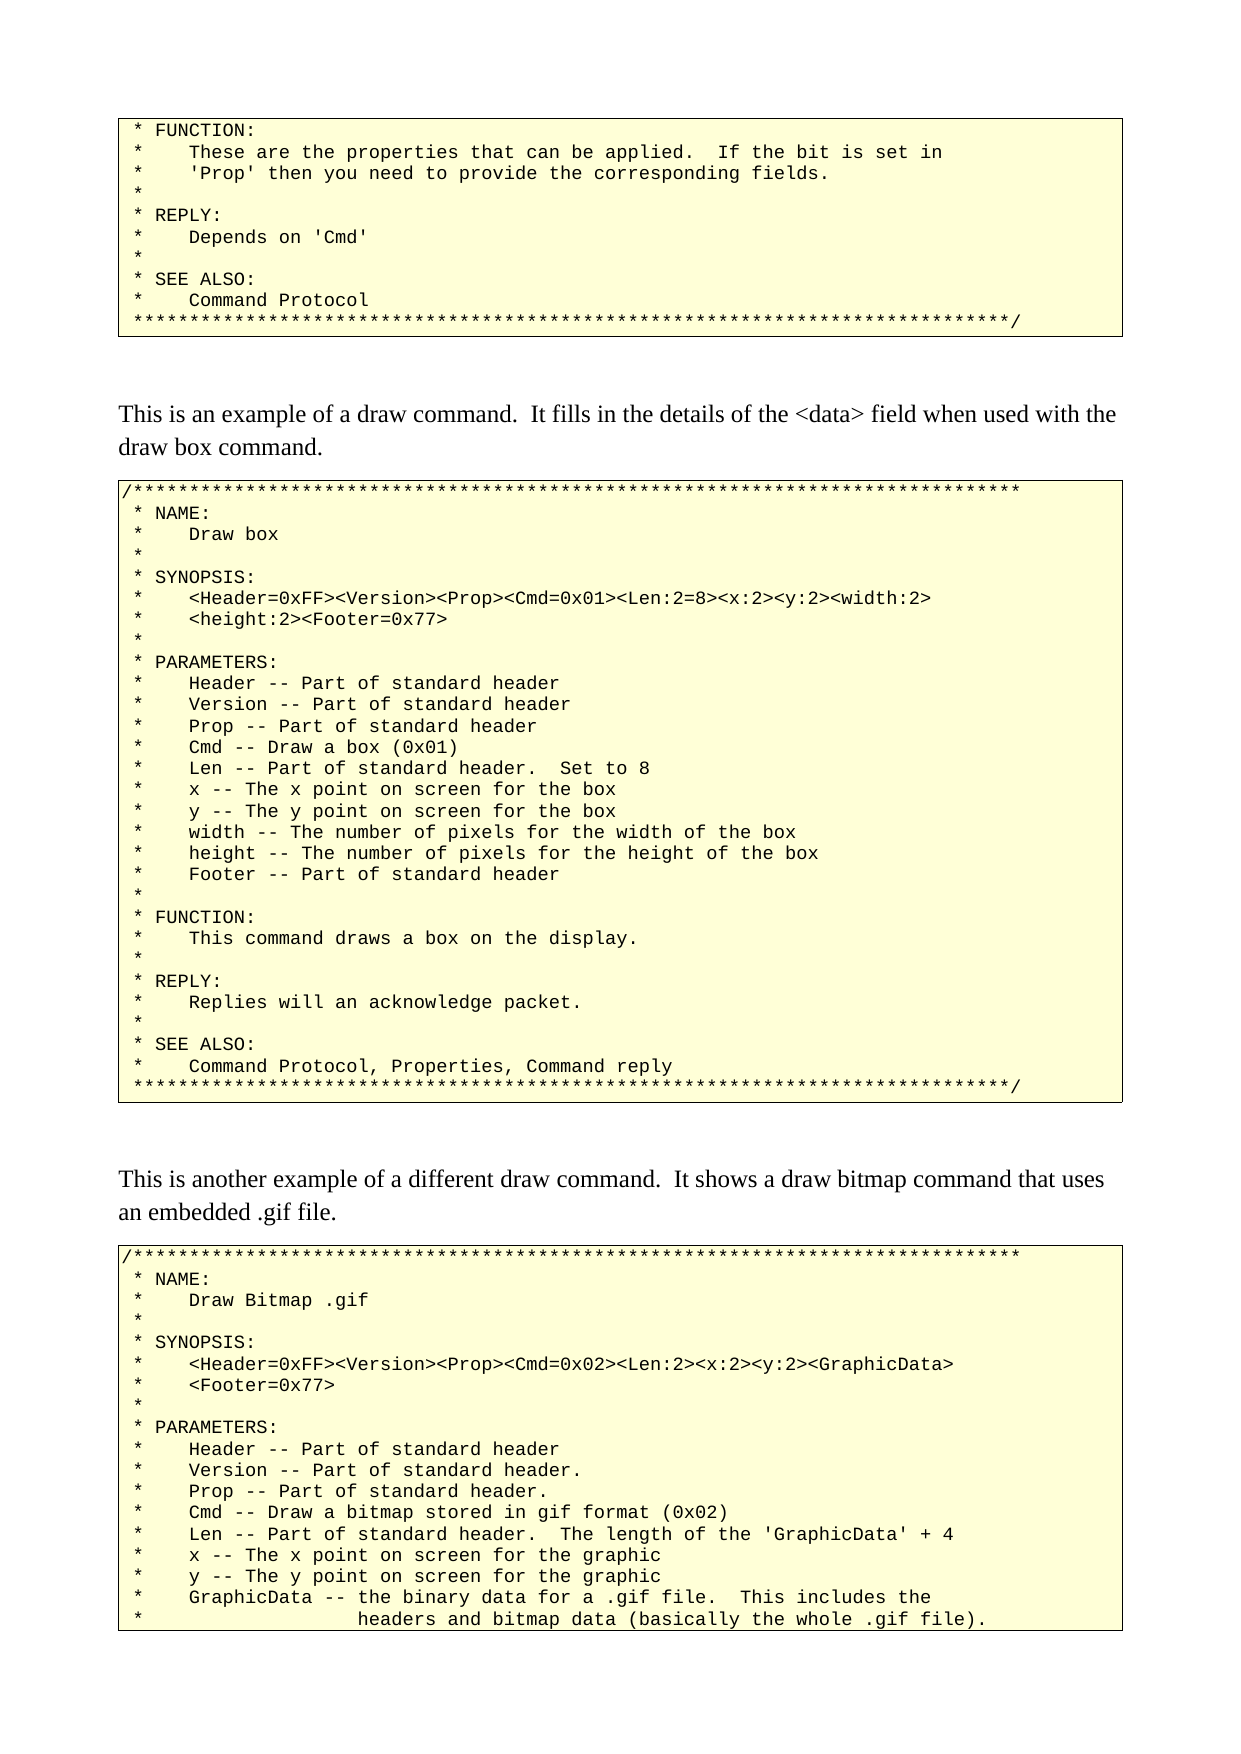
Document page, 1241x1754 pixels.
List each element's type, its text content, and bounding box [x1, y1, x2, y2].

text * Depends on 'Cmd' [119, 224, 1122, 246]
text * These are the properties that can be applied. If the bit is set in [119, 139, 1122, 161]
text * y -- The y point on screen for the box [119, 798, 1122, 820]
text * height -- The number of pixels for the height of the box [119, 841, 1122, 862]
text * y -- The y point on screen for the graphic [119, 1564, 1122, 1585]
text * width -- The number of pixels for the width of the box [119, 820, 1122, 841]
text * <Footer=0x77> [119, 1372, 1122, 1394]
text * Replies will an acknowledge packet. [119, 990, 1122, 1011]
text * REPLY: [119, 203, 1122, 224]
text * Prop -- Part of standard header [119, 713, 1122, 735]
text * Version -- Part of standard header [119, 692, 1122, 713]
text * FUNCTION: [119, 119, 1122, 139]
text * PARAMETERS: [119, 650, 1122, 671]
text * REPLY: [119, 968, 1122, 990]
text * SEE ALSO: [119, 1032, 1122, 1053]
text * [119, 1309, 1122, 1330]
text * Len -- Part of standard header. The length of the 'GraphicData' + 4 [119, 1521, 1122, 1542]
text * [119, 883, 1122, 905]
text * FUNCTION: [119, 905, 1122, 926]
text /******************************************************************************* [119, 481, 1122, 501]
text * GraphicData -- the binary data for a .gif file. This includes the [119, 1585, 1122, 1606]
text * 'Prop' then you need to provide the corresponding fields. [119, 161, 1122, 182]
text * Draw Bitmap .gif [119, 1287, 1122, 1309]
text * Prop -- Part of standard header. [119, 1479, 1122, 1500]
text * Cmd -- Draw a box (0x01) [119, 735, 1122, 756]
text * [119, 543, 1122, 565]
text * Command Protocol, Properties, Command reply [119, 1053, 1122, 1075]
text * Header -- Part of standard header [119, 1436, 1122, 1457]
text * x -- The x point on screen for the box [119, 777, 1122, 798]
text * [119, 1394, 1122, 1415]
text ******************************************************************************/ [119, 1075, 1122, 1102]
text * [119, 246, 1122, 267]
text * <Header=0xFF><Version><Prop><Cmd=0x01><Len:2=8><x:2><y:2><width:2> [119, 586, 1122, 607]
text * x -- The x point on screen for the graphic [119, 1542, 1122, 1564]
text * Len -- Part of standard header. Set to 8 [119, 756, 1122, 777]
text * SEE ALSO: [119, 267, 1122, 288]
text * <Header=0xFF><Version><Prop><Cmd=0x02><Len:2><x:2><y:2><GraphicData> [119, 1351, 1122, 1372]
text * NAME: [119, 501, 1122, 522]
text * Version -- Part of standard header. [119, 1457, 1122, 1479]
text * Header -- Part of standard header [119, 671, 1122, 692]
text * This command draws a box on the display. [119, 926, 1122, 947]
text This is another example of a different draw command. It shows a draw bitmap command that uses an embedded .gif file. [118, 1164, 1122, 1226]
text * [119, 1011, 1122, 1032]
text * [119, 182, 1122, 203]
text * NAME: [119, 1266, 1122, 1287]
text This is an example of a draw command. It fills in the details of the <data> field when used with the draw box command. [118, 399, 1122, 461]
text ******************************************************************************/ [119, 309, 1122, 336]
text * [119, 628, 1122, 650]
text /******************************************************************************* [119, 1246, 1122, 1266]
text * headers and bitmap data (basically the whole .gif file). [119, 1606, 1122, 1630]
text * <height:2><Footer=0x77> [119, 607, 1122, 628]
text * Command Protocol [119, 288, 1122, 309]
text * Cmd -- Draw a bitmap stored in gif format (0x02) [119, 1500, 1122, 1521]
text * SYNOPSIS: [119, 565, 1122, 586]
text * Draw box [119, 522, 1122, 543]
text * Footer -- Part of standard header [119, 862, 1122, 883]
text * [119, 947, 1122, 968]
text * SYNOPSIS: [119, 1330, 1122, 1351]
text * PARAMETERS: [119, 1415, 1122, 1436]
